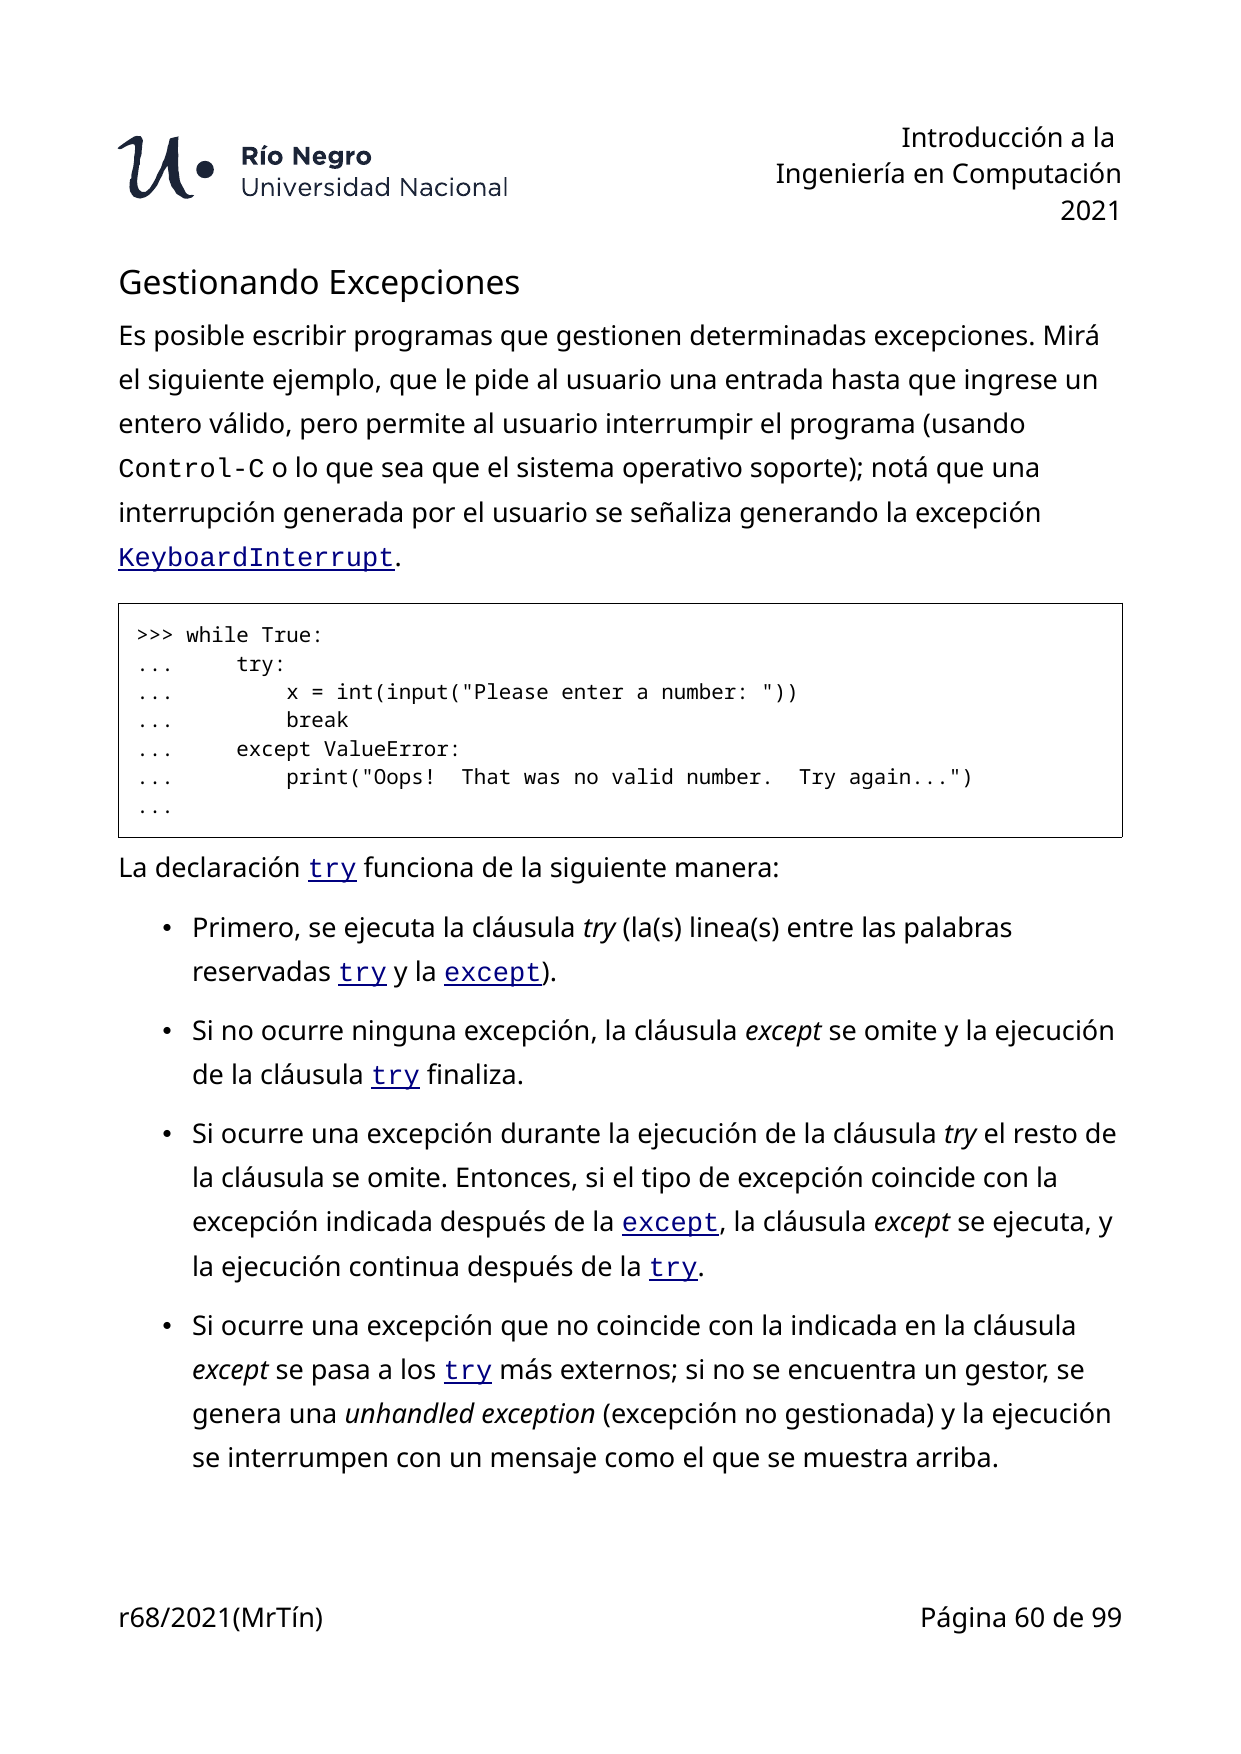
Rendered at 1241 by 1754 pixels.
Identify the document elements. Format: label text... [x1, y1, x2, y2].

text ... break [119, 688, 1122, 716]
text ... try: [119, 631, 1122, 659]
text ... except ValueError: [119, 716, 1122, 745]
text La declaración try funciona de la siguiente manera: [118, 849, 1122, 886]
list Primero, se ejecuta la cláusula try (la(s) linea(s) entre las palabras reservadas try y la except). [162, 908, 1122, 989]
list Si ocurre una excepción que no coincide con la indicada en la cláusula except se pasa a los try más externos; si no se encuentra un gestor, se genera una unhandled exception (excepción no gestionada) y la ejecución se interrumpen con un mensaje como el que se muestra arriba. [162, 1306, 1122, 1476]
subtitle Gestionando Excepciones [118, 258, 1122, 304]
list Si ocurre una excepción durante la ejecución de la cláusula try el resto de la cláusula se omite. Entonces, si el tipo de excepción coincide con la excepción indicada después de la except, la cláusula except se ejecuta, y la ejecución continua después de la try. [162, 1114, 1122, 1284]
list Si no ocurre ninguna excepción, la cláusula except se omite y la ejecución de la cláusula try finaliza. [162, 1011, 1122, 1092]
text ... print("Oops! That was no valid number. Try again...") [119, 745, 1122, 773]
text ... x = int(input("Please enter a number: ")) [119, 659, 1122, 688]
text >>> while True: [119, 604, 1122, 631]
text Es posible escribir programas que gestionen determinadas excepciones. Mirá el siguiente ejemplo, que le pide al usuario una entrada hasta que ingrese un entero válido, pero permite al usuario interrumpir el programa (usando Control-C o lo que sea que el sistema operativo soporte); notá que una interrupción generada por el usuario se señaliza generando la excepción KeyboardInterrupt. [118, 316, 1122, 574]
text ... [119, 773, 1122, 837]
